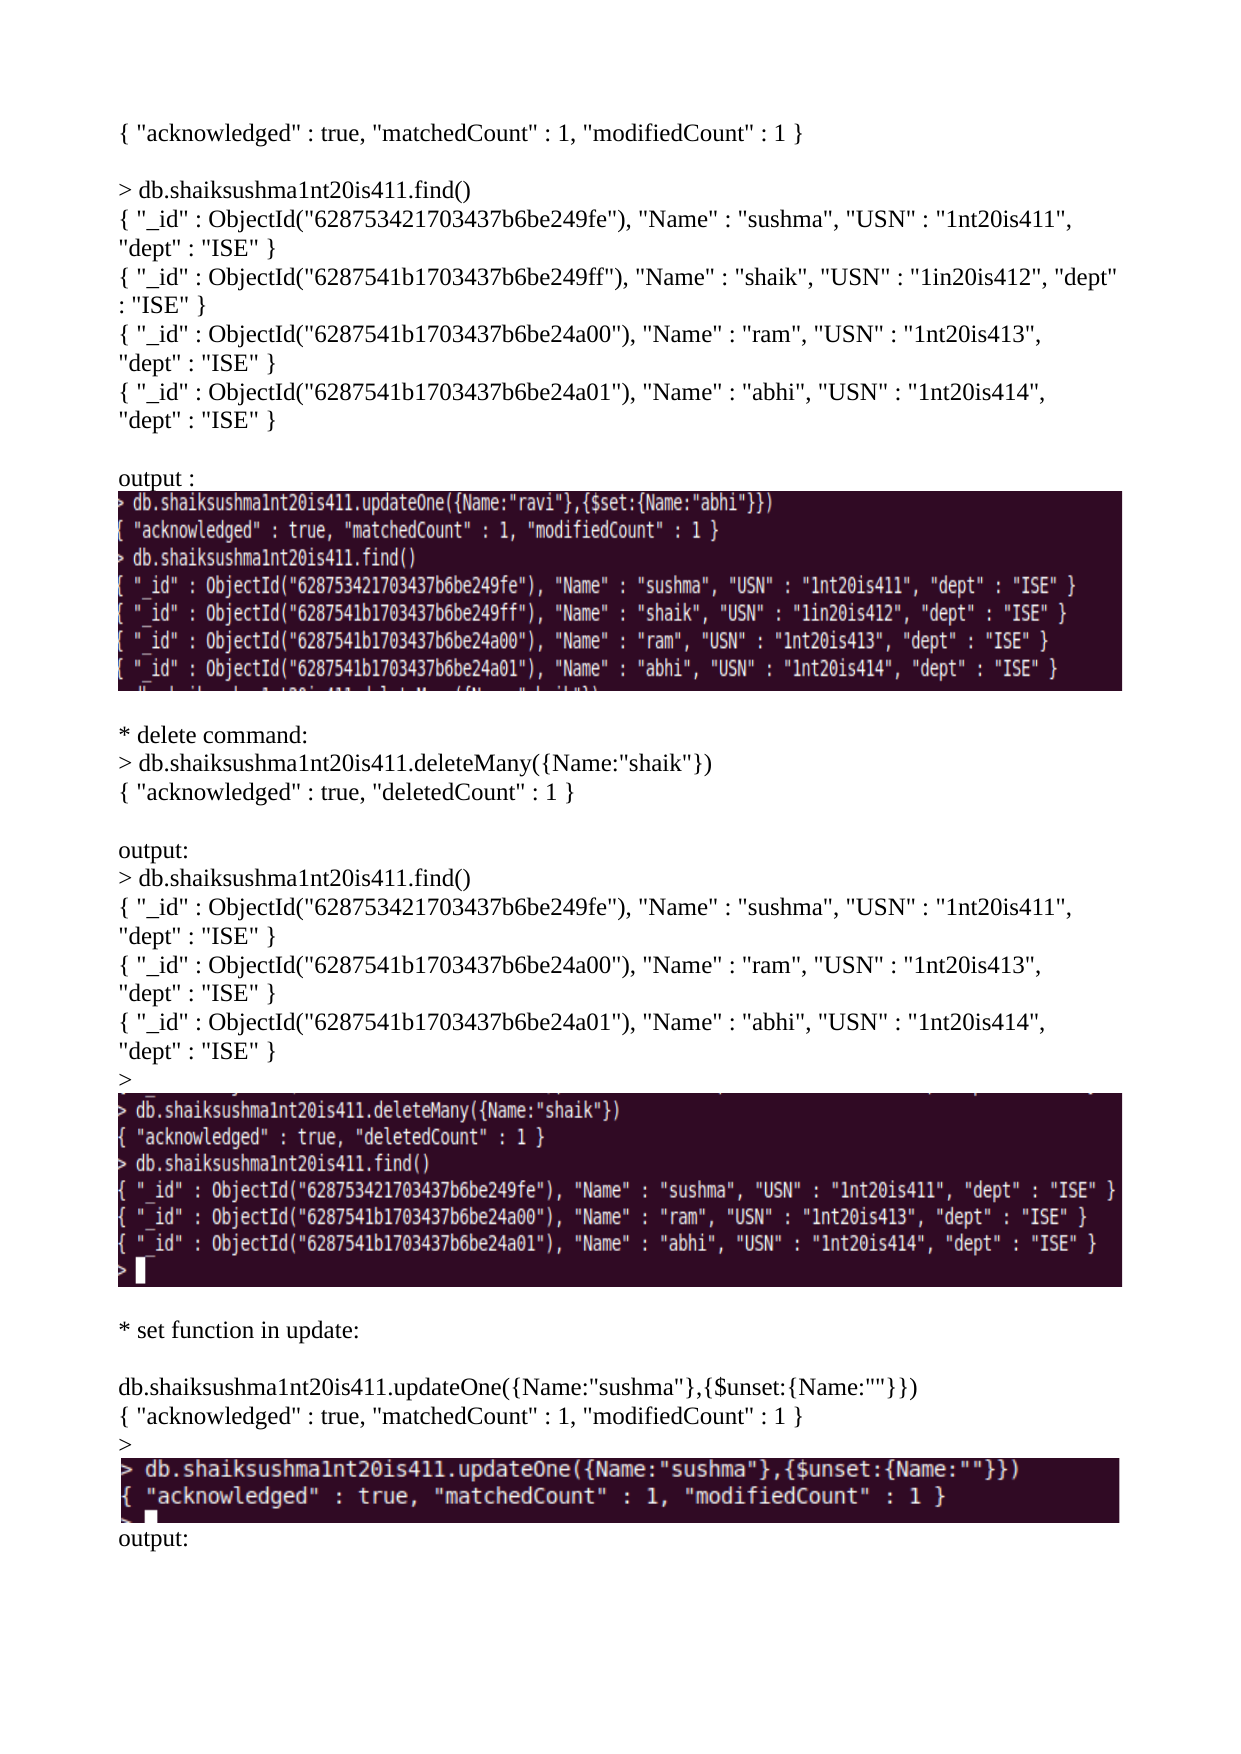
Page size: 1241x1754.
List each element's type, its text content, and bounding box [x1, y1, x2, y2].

text > [118, 1065, 1122, 1093]
text * set function in update: [118, 1315, 1122, 1344]
text { "_id" : ObjectId("6287541b1703437b6be24a00"), "Name" : "ram", "USN" : "1nt20is413", "dept" : "ISE" } [118, 950, 1122, 1007]
text output : [118, 463, 1122, 491]
text { "acknowledged" : true, "matchedCount" : 1, "modifiedCount" : 1 } [118, 1401, 1122, 1430]
text { "_id" : ObjectId("6287541b1703437b6be24a00"), "Name" : "ram", "USN" : "1nt20is413", "dept" : "ISE" } [118, 319, 1122, 377]
text { "_id" : ObjectId("6287541b1703437b6be249ff"), "Name" : "shaik", "USN" : "1in20is412", "dept" : "ISE" } [118, 262, 1122, 319]
text > db.shaiksushma1nt20is411.find() [118, 863, 1122, 892]
text { "_id" : ObjectId("6287541b1703437b6be24a01"), "Name" : "abhi", "USN" : "1nt20is414", "dept" : "ISE" } [118, 377, 1122, 434]
text > db.shaiksushma1nt20is411.find() [118, 176, 1122, 204]
text * delete command: [118, 720, 1122, 748]
text { "acknowledged" : true, "deletedCount" : 1 } [118, 777, 1122, 806]
text output: [118, 1487, 1122, 1552]
text { "_id" : ObjectId("6287541b1703437b6be24a01"), "Name" : "abhi", "USN" : "1nt20is414", "dept" : "ISE" } [118, 1007, 1122, 1065]
text db.shaiksushma1nt20is411.updateOne({Name:"sushma"},{$unset:{Name:""}}) [118, 1372, 1122, 1401]
text output: [118, 835, 1122, 863]
text > [118, 1430, 1122, 1459]
text > db.shaiksushma1nt20is411.deleteMany({Name:"shaik"}) [118, 748, 1122, 777]
text { "acknowledged" : true, "matchedCount" : 1, "modifiedCount" : 1 } [118, 118, 1122, 147]
text { "_id" : ObjectId("628753421703437b6be249fe"), "Name" : "sushma", "USN" : "1nt20is411", "dept" : "ISE" } [118, 892, 1122, 950]
text { "_id" : ObjectId("628753421703437b6be249fe"), "Name" : "sushma", "USN" : "1nt20is411", "dept" : "ISE" } [118, 204, 1122, 262]
